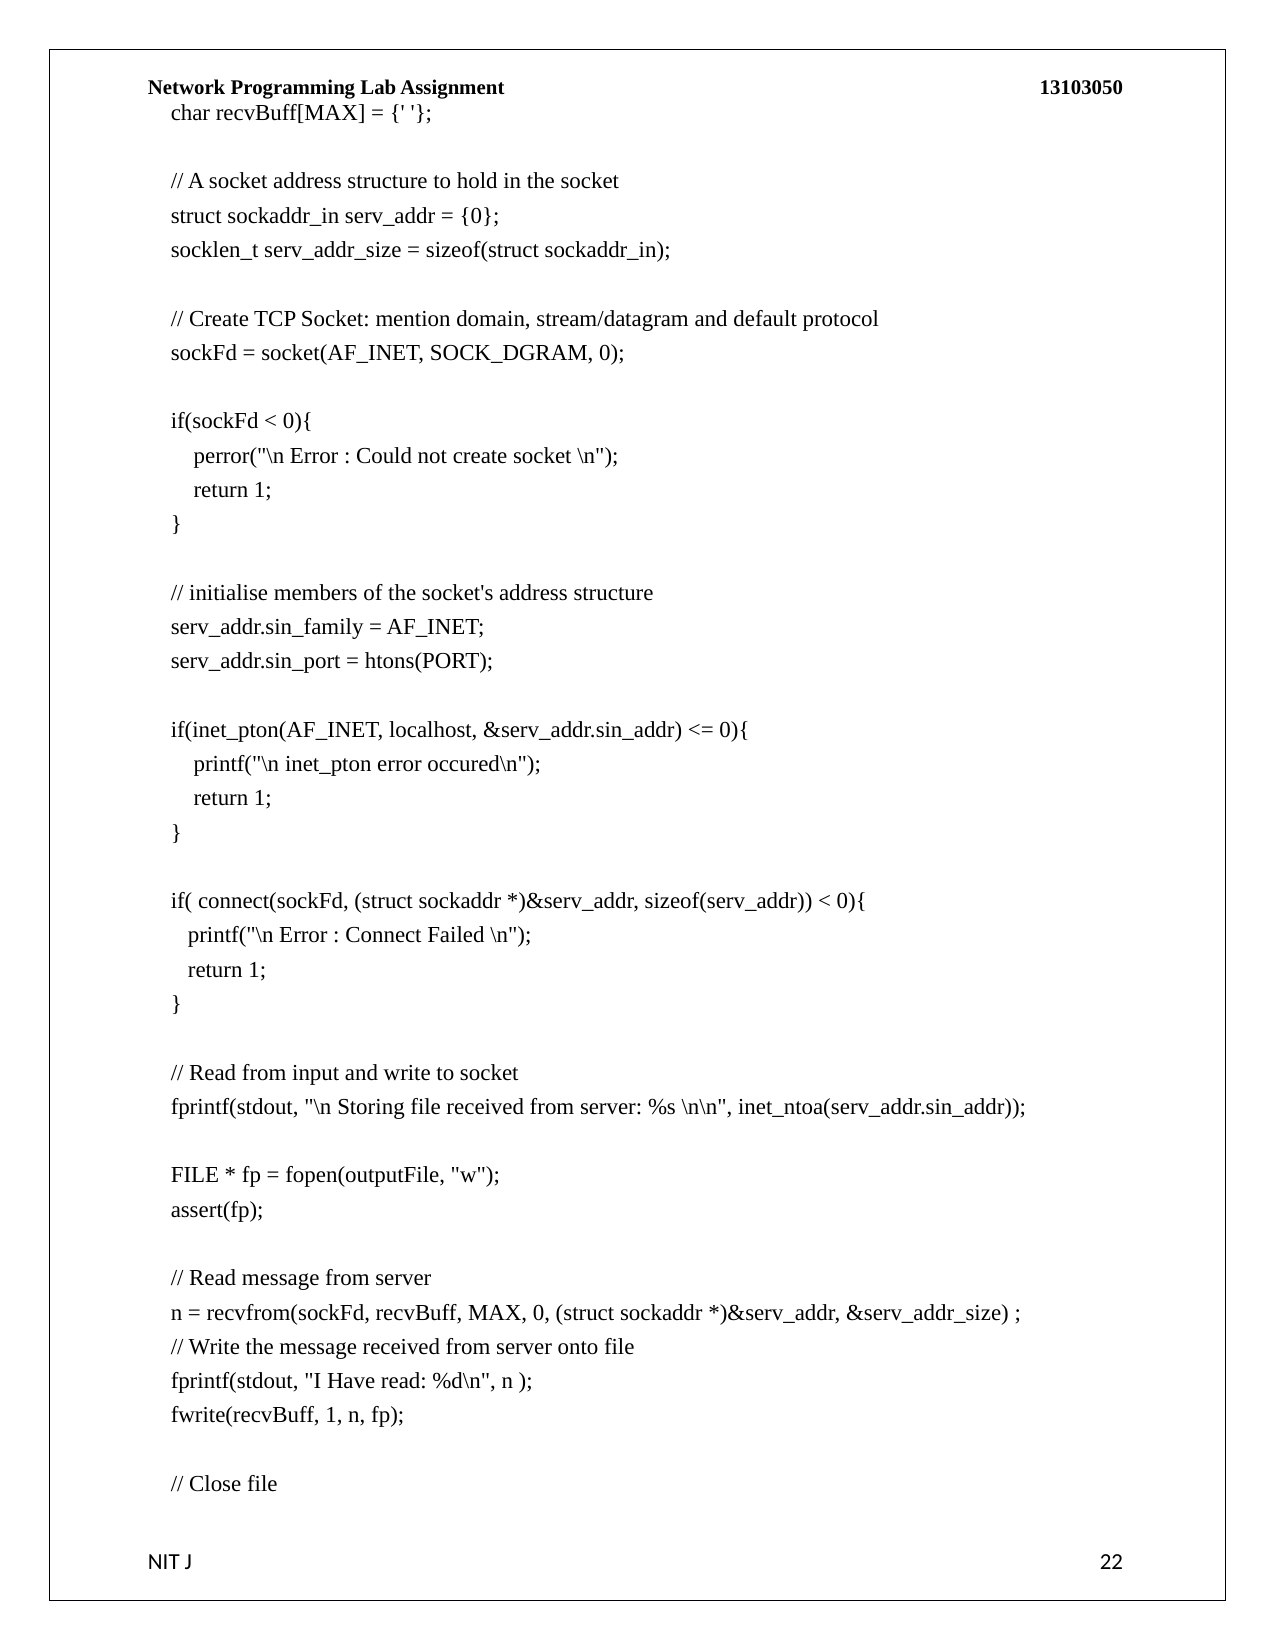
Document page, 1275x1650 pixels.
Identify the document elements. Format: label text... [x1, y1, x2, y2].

text // Close file [148, 1470, 1169, 1496]
text return 1; [148, 476, 1169, 502]
text FILE * fp = fopen(outputFile, "w"); [148, 1161, 1169, 1188]
text // Write the message received from server onto file [148, 1333, 1169, 1359]
text // A socket address structure to hold in the socket [148, 168, 1169, 194]
text } [148, 510, 1169, 537]
text // Create TCP Socket: mention domain, stream/datagram and default protocol [148, 305, 1169, 331]
text serv_addr.sin_family = AF_INET; [148, 613, 1169, 639]
text fwrite(recvBuff, 1, n, fp); [148, 1401, 1169, 1428]
text struct sockaddr_in serv_addr = {0}; [148, 202, 1169, 228]
text if(inet_pton(AF_INET, localhost, &serv_addr.sin_addr) <= 0){ [148, 716, 1169, 742]
text sockFd = socket(AF_INET, SOCK_DGRAM, 0); [148, 339, 1169, 365]
text printf("\n inet_pton error occured\n"); [148, 750, 1169, 777]
text if(sockFd < 0){ [148, 407, 1169, 434]
text } [148, 819, 1169, 845]
text socklen_t serv_addr_size = sizeof(struct sockaddr_in); [148, 236, 1169, 262]
text fprintf(stdout, "I Have read: %d\n", n ); [148, 1367, 1169, 1393]
text printf("\n Error : Connect Failed \n"); [148, 922, 1169, 948]
text assert(fp); [148, 1196, 1169, 1222]
text } [148, 990, 1169, 1016]
text // initialise members of the socket's address structure [148, 579, 1169, 605]
text return 1; [148, 784, 1169, 811]
text n = recvfrom(sockFd, recvBuff, MAX, 0, (struct sockaddr *)&serv_addr, &serv_addr_size) ; [148, 1298, 1169, 1325]
text // Read message from server [148, 1264, 1169, 1291]
text if( connect(sockFd, (struct sockaddr *)&serv_addr, sizeof(serv_addr)) < 0){ [148, 887, 1169, 914]
text // Read from input and write to socket [148, 1059, 1169, 1085]
text fprintf(stdout, "\n Storing file received from server: %s \n\n", inet_ntoa(serv_addr.sin_addr)); [148, 1093, 1169, 1119]
text char recvBuff[MAX] = {' '}; [148, 99, 1169, 125]
text return 1; [148, 956, 1169, 982]
text serv_addr.sin_port = htons(PORT); [148, 647, 1169, 674]
text perror("\n Error : Could not create socket \n"); [148, 442, 1169, 468]
